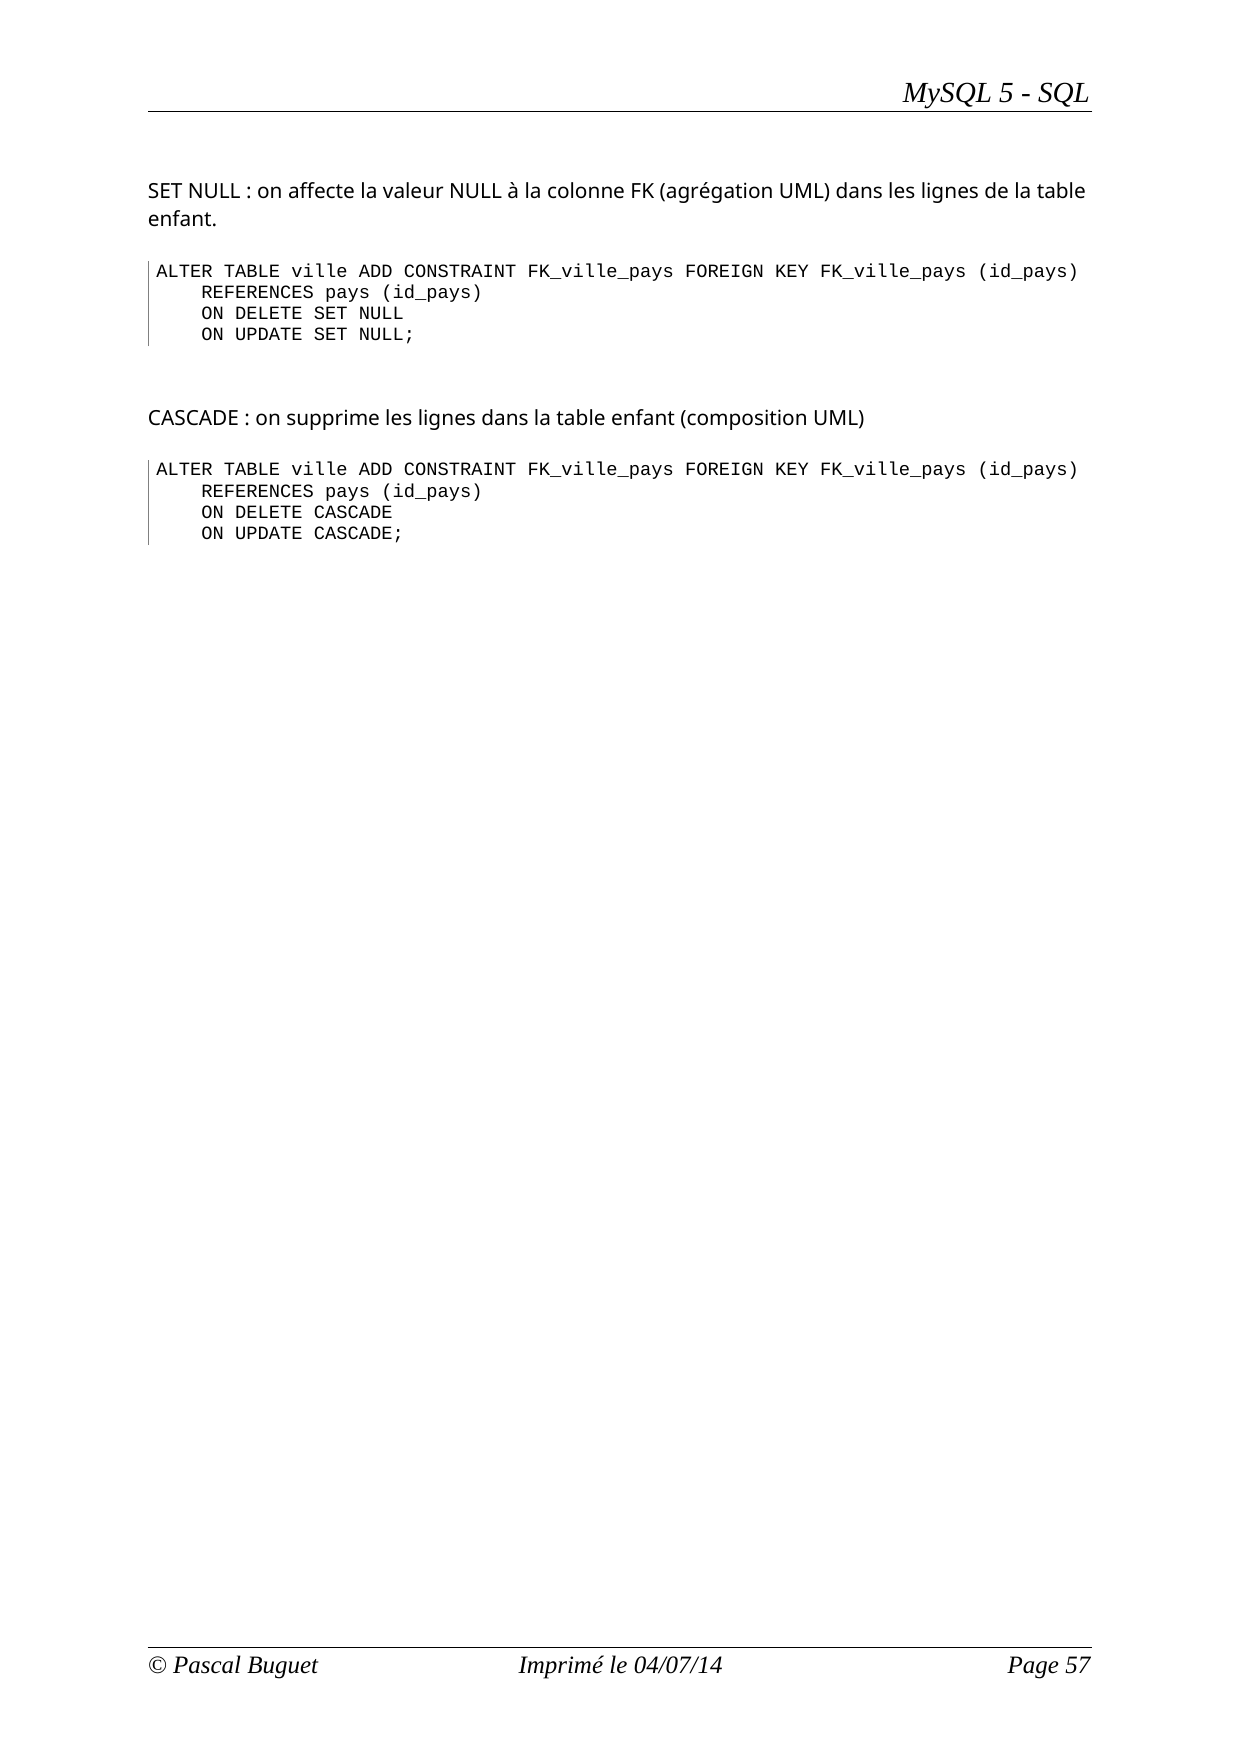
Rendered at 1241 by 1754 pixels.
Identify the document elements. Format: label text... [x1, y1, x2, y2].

text REFERENCES pays (id_pays) [149, 481, 1092, 503]
text ON DELETE CASCADE [149, 503, 1092, 524]
text ALTER TABLE ville ADD CONSTRAINT FK_ville_pays FOREIGN KEY FK_ville_pays (id_pays) [149, 460, 1092, 481]
text ON UPDATE SET NULL; [149, 325, 1092, 346]
text ON DELETE SET NULL [149, 304, 1092, 325]
text ALTER TABLE ville ADD CONSTRAINT FK_ville_pays FOREIGN KEY FK_ville_pays (id_pays) [149, 261, 1092, 283]
text ON UPDATE CASCADE; [149, 524, 1092, 545]
text SET NULL : on affecte la valeur NULL à la colonne FK (agrégation UML) dans les lignes de la table enfant. [148, 176, 1092, 233]
text REFERENCES pays (id_pays) [149, 283, 1092, 304]
text CASCADE : on supprime les lignes dans la table enfant (composition UML) [148, 403, 1092, 432]
